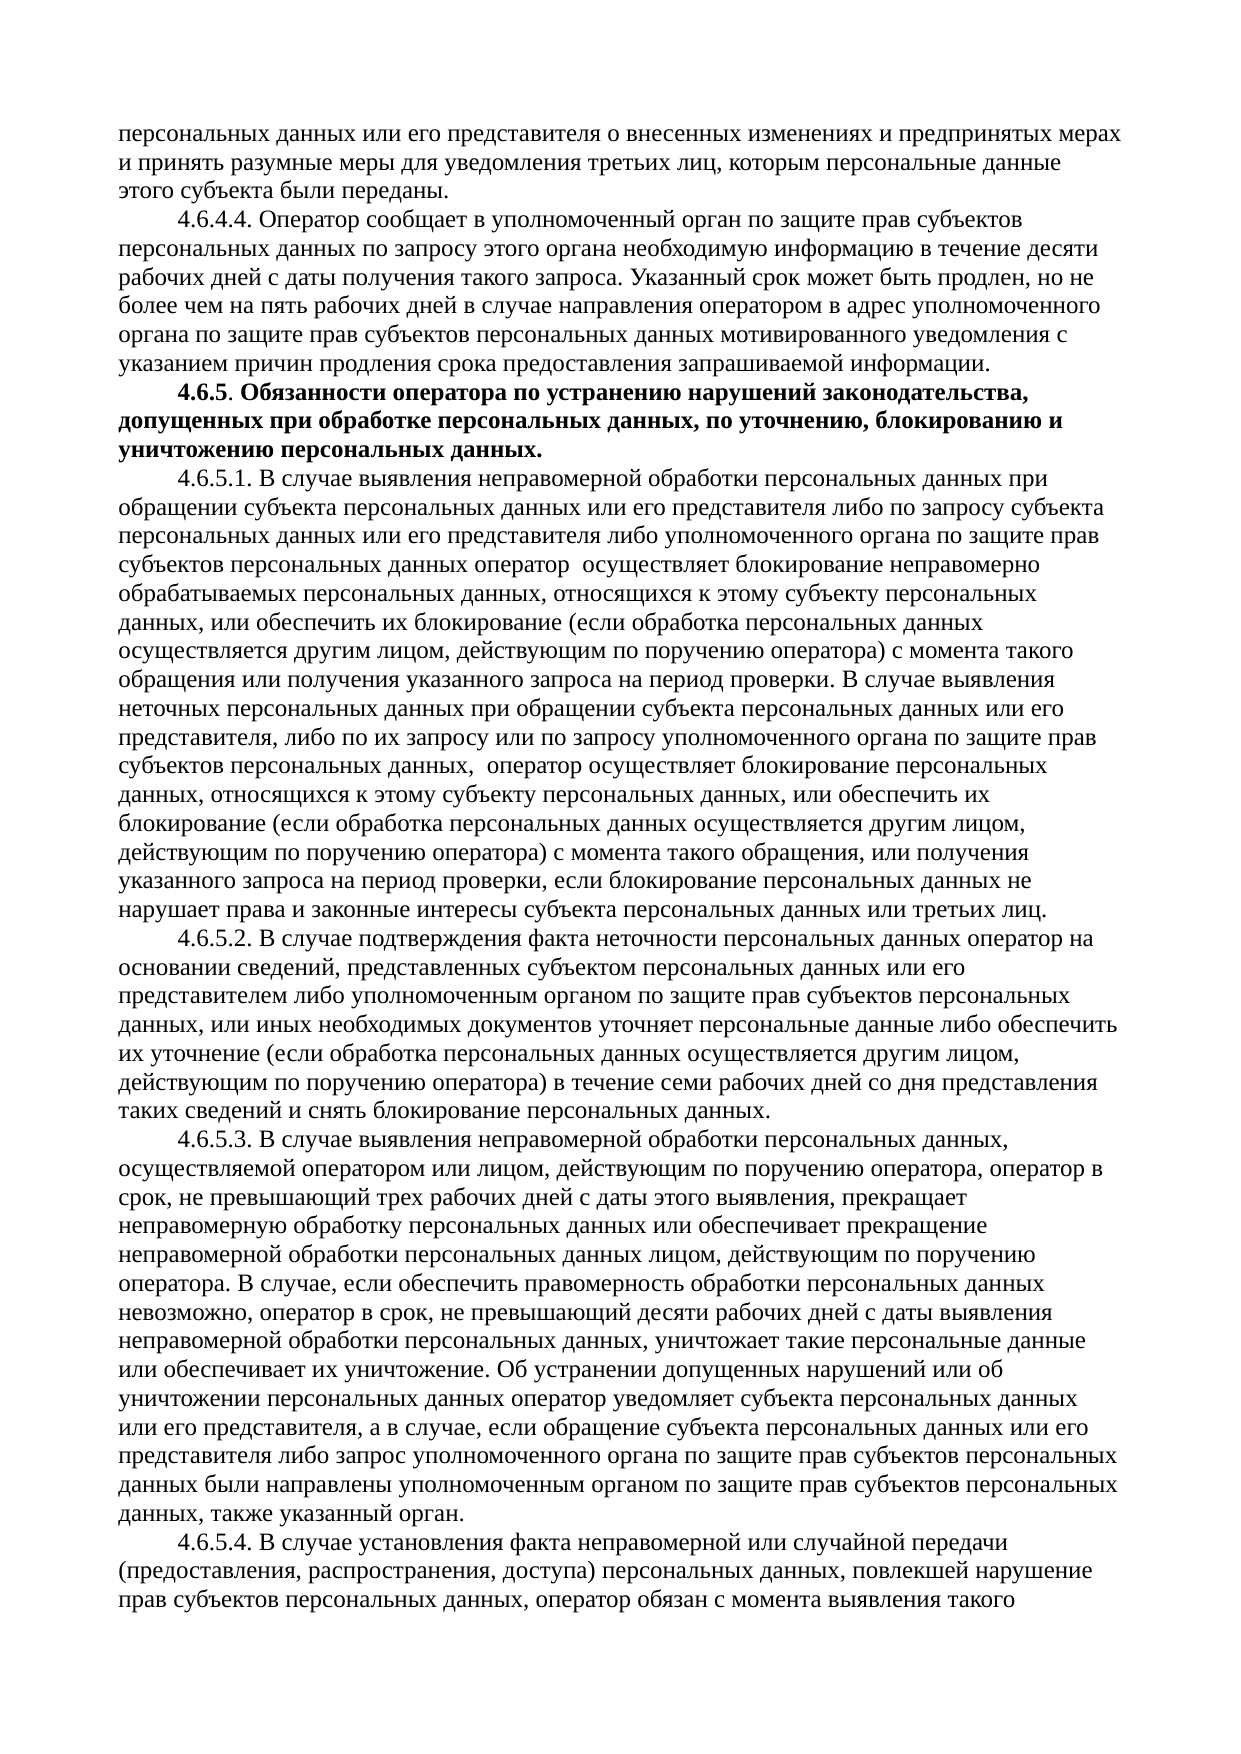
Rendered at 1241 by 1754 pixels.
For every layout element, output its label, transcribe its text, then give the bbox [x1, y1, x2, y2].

text 4.6.5.4. В случае установления факта неправомерной или случайной передачи (предоставления, распространения, доступа) персональных данных, повлекшей нарушение прав субъектов персональных данных, оператор обязан с момента выявления такого [118, 1527, 1122, 1613]
text 4.6.4.4. Оператор сообщает в уполномоченный орган по защите прав субъектов персональных данных по запросу этого органа необходимую информацию в течение десяти рабочих дней с даты получения такого запроса. Указанный срок может быть продлен, но не более чем на пять рабочих дней в случае направления оператором в адрес уполномоченного органа по защите прав субъектов персональных данных мотивированного уведомления с указанием причин продления срока предоставления запрашиваемой информации. [118, 204, 1122, 377]
text 4.6.5. Обязанности оператора по устранению нарушений законодательства, допущенных при обработке персональных данных, по уточнению, блокированию и уничтожению персональных данных. [118, 377, 1122, 463]
text 4.6.5.3. В случае выявления неправомерной обработки персональных данных, осуществляемой оператором или лицом, действующим по поручению оператора, оператор в срок, не превышающий трех рабочих дней с даты этого выявления, прекращает неправомерную обработку персональных данных или обеспечивает прекращение неправомерной обработки персональных данных лицом, действующим по поручению оператора. В случае, если обеспечить правомерность обработки персональных данных невозможно, оператор в срок, не превышающий десяти рабочих дней с даты выявления неправомерной обработки персональных данных, уничтожает такие персональные данные или обеспечивает их уничтожение. Об устранении допущенных нарушений или об уничтожении персональных данных оператор уведомляет субъекта персональных данных или его представителя, а в случае, если обращение субъекта персональных данных или его представителя либо запрос уполномоченного органа по защите прав субъектов персональных данных были направлены уполномоченным органом по защите прав субъектов персональных данных, также указанный орган. [118, 1124, 1122, 1527]
text 4.6.5.2. В случае подтверждения факта неточности персональных данных оператор на основании сведений, представленных субъектом персональных данных или его представителем либо уполномоченным органом по защите прав субъектов персональных данных, или иных необходимых документов уточняет персональные данные либо обеспечить их уточнение (если обработка персональных данных осуществляется другим лицом, действующим по поручению оператора) в течение семи рабочих дней со дня представления таких сведений и снять блокирование персональных данных. [118, 923, 1122, 1124]
text персональных данных или его представителя о внесенных изменениях и предпринятых мерах и принять разумные меры для уведомления третьих лиц, которым персональные данные этого субъекта были переданы. [118, 118, 1122, 204]
text 4.6.5.1. В случае выявления неправомерной обработки персональных данных при обращении субъекта персональных данных или его представителя либо по запросу субъекта персональных данных или его представителя либо уполномоченного органа по защите прав субъектов персональных данных оператор осуществляет блокирование неправомерно обрабатываемых персональных данных, относящихся к этому субъекту персональных данных, или обеспечить их блокирование (если обработка персональных данных осуществляется другим лицом, действующим по поручению оператора) с момента такого обращения или получения указанного запроса на период проверки. В случае выявления неточных персональных данных при обращении субъекта персональных данных или его представителя, либо по их запросу или по запросу уполномоченного органа по защите прав субъектов персональных данных, оператор осуществляет блокирование персональных данных, относящихся к этому субъекту персональных данных, или обеспечить их блокирование (если обработка персональных данных осуществляется другим лицом, действующим по поручению оператора) с момента такого обращения, или получения указанного запроса на период проверки, если блокирование персональных данных не нарушает права и законные интересы субъекта персональных данных или третьих лиц. [118, 463, 1122, 923]
